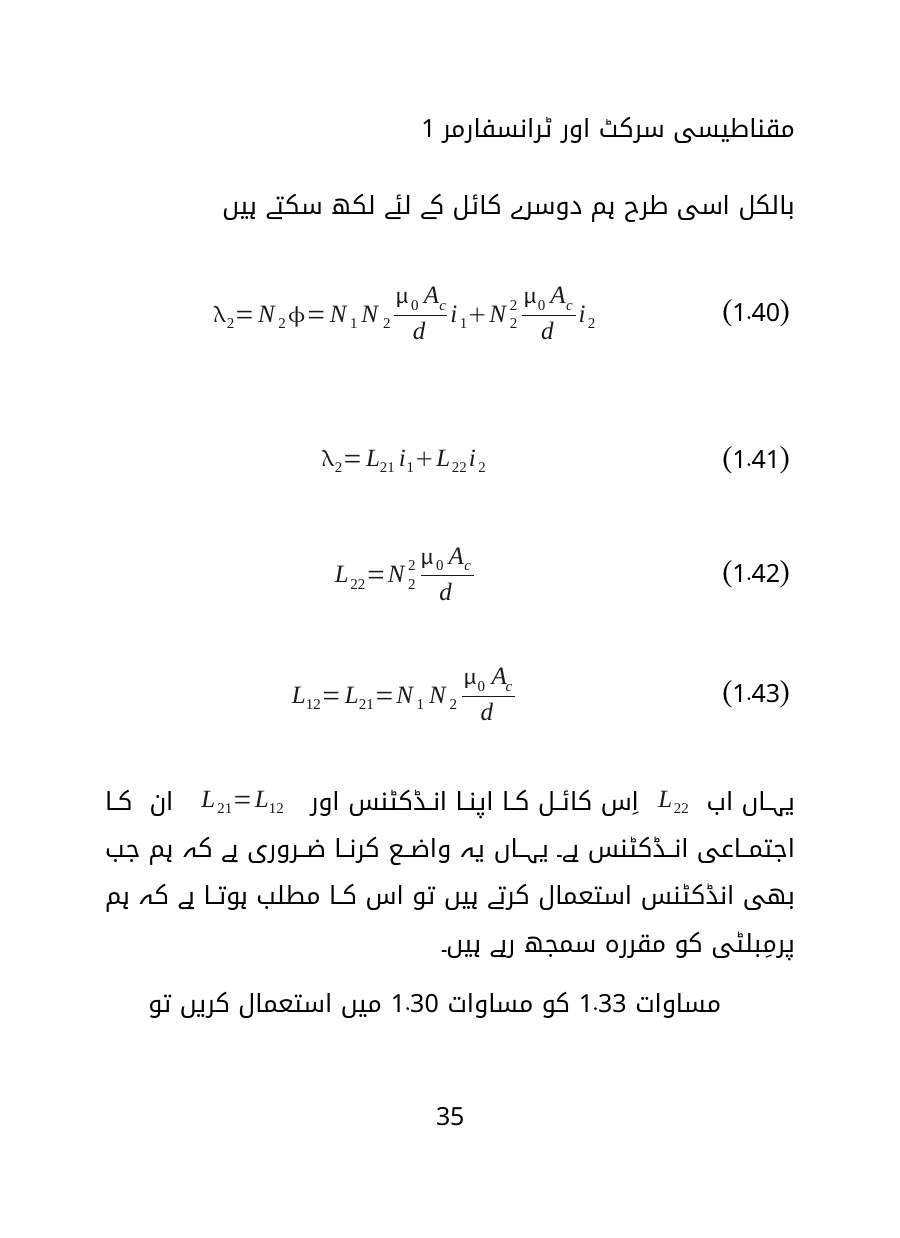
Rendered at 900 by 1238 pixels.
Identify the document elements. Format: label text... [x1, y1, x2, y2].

text یہاں اباِس کائل کا اپنا انڈکٹنس اور ان کا اجتماعی انڈکٹنس ہے۔ یہاں یہ واضع کرنا ضروری ہے کہ ہم جب بھی انڈکٹنس استعمال کرتے ہیں تو اس کا مطلب ہوتا ہے کہ ہم پرمِبلٹی کو مقررہ سمجھ رہے ہیں۔ [105, 778, 795, 967]
table_header (1.40) [694, 276, 795, 363]
text یہاںپہلے کائل کی ذاتی انڈکٹنس ہے اوراِس کائل کی اپنے کرنٹ سے پیدا فلکس کے ساتھ ملاپ ہے۔ اِن دونوں کائلوں کا مشترکہ انڈکٹنس ہے اور پہلے کائل کے ساتھ کرنٹ کی وجہ سے پیدا کردہ فلکس کا ملاپ ہے۔ بالکل اسی طرح ہم دوسرے کائل کے لئے لکھ سکتے ہیں [105, 182, 795, 230]
table_header (1.43) [693, 657, 795, 744]
table_header (1.41) [693, 431, 795, 502]
table_header [105, 657, 692, 744]
table_header (1.42) [694, 537, 795, 623]
table_header [105, 276, 694, 363]
table_header [105, 537, 694, 623]
text مساوات 1.33 کو مساوات 1.30 میں استعمال کریں تو [105, 980, 795, 1027]
table_header [105, 431, 692, 502]
